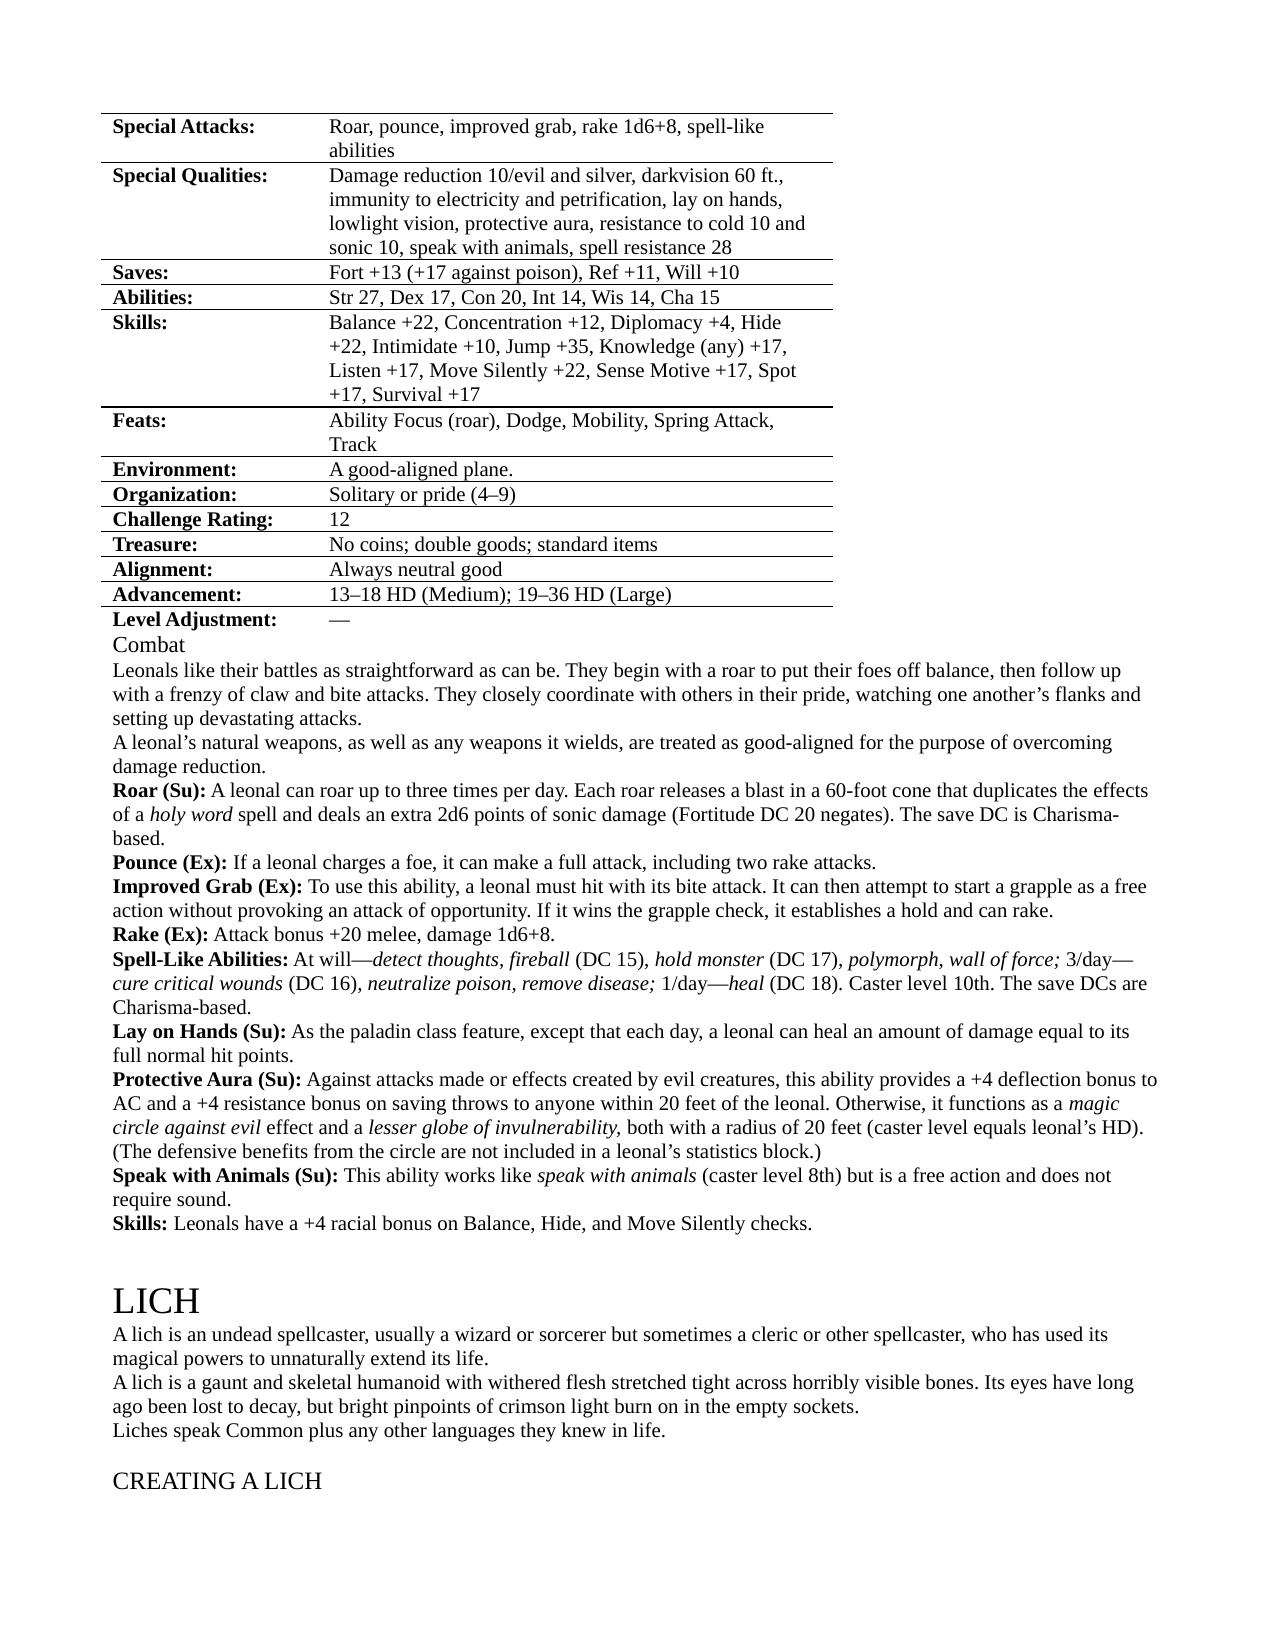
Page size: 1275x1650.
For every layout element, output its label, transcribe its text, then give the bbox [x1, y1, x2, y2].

table_cell A good-aligned plane. [318, 457, 832, 481]
table_cell Special Attacks: [101, 114, 318, 162]
table_cell Organization: [101, 482, 318, 506]
text Rake (Ex): Attack bonus +20 melee, damage 1d6+8. [112, 922, 1162, 946]
text LICH [112, 1278, 1162, 1321]
table_cell Solitary or pride (4–9) [318, 482, 832, 506]
text Combat [112, 631, 1162, 658]
table_cell Fort +13 (+17 against poison), Ref +11, Will +10 [318, 260, 832, 284]
table_cell Balance +22, Concentration +12, Diplomacy +4, Hide +22, Intimidate +10, Jump +35, Knowledge (any) +17, Listen +17, Move Silently +22, Sense Motive +17, Spot +17, Survival +17 [318, 310, 832, 406]
table_cell Roar, pounce, improved grab, rake 1d6+8, spell-like abilities [318, 114, 832, 162]
text Speak with Animals (Su): This ability works like speak with animals (caster level 8th) but is a free action and does not require sound. [112, 1163, 1162, 1211]
table_cell 13–18 HD (Medium); 19–36 HD (Large) [318, 582, 832, 606]
text Protective Aura (Su): Against attacks made or effects created by evil creatures, this ability provides a +4 deflection bonus to AC and a +4 resistance bonus on saving throws to anyone within 20 feet of the leonal. Otherwise, it functions as a magic circle against evil effect and a lesser globe of invulnerability, both with a radius of 20 feet (caster level equals leonal’s HD). (The defensive benefits from the circle are not included in a leonal’s statistics block.) [112, 1067, 1162, 1163]
text Pounce (Ex): If a leonal charges a foe, it can make a full attack, including two rake attacks. [112, 850, 1162, 874]
table_cell Challenge Rating: [101, 507, 318, 531]
table_cell Str 27, Dex 17, Con 20, Int 14, Wis 14, Cha 15 [318, 285, 832, 309]
table_cell 12 [318, 507, 832, 531]
text Skills: Leonals have a +4 racial bonus on Balance, Hide, and Move Silently checks. [112, 1211, 1162, 1235]
table_cell Skills: [101, 310, 318, 406]
table_cell Level Adjustment: [101, 607, 318, 631]
table_cell Damage reduction 10/evil and silver, darkvision 60 ft., immunity to electricity and petrification, lay on hands, lowlight vision, protective aura, resistance to cold 10 and sonic 10, speak with animals, spell resistance 28 [318, 163, 832, 259]
table_cell — [318, 607, 832, 631]
table_cell Treasure: [101, 532, 318, 556]
text Liches speak Common plus any other languages they knew in life. [112, 1418, 1162, 1442]
text Lay on Hands (Su): As the paladin class feature, except that each day, a leonal can heal an amount of damage equal to its full normal hit points. [112, 1019, 1162, 1067]
table_cell Saves: [101, 260, 318, 284]
table_cell Alignment: [101, 557, 318, 581]
table_cell Abilities: [101, 285, 318, 309]
table_cell No coins; double goods; standard items [318, 532, 832, 556]
table_cell Environment: [101, 457, 318, 481]
text Leonals like their battles as straightforward as can be. They begin with a roar to put their foes off balance, then follow up with a frenzy of claw and bite attacks. They closely coordinate with others in their pride, watching one another’s flanks and setting up devastating attacks. [112, 658, 1162, 730]
table_cell Feats: [101, 408, 318, 456]
text Spell-Like Abilities: At will—detect thoughts, fireball (DC 15), hold monster (DC 17), polymorph, wall of force; 3/day—cure critical wounds (DC 16), neutralize poison, remove disease; 1/day—heal (DC 18). Caster level 10th. The save DCs are Charisma-based. [112, 946, 1162, 1019]
text CREATING A LICH [112, 1466, 1162, 1494]
text A leonal’s natural weapons, as well as any weapons it wields, are treated as good-aligned for the purpose of overcoming damage reduction. [112, 730, 1162, 778]
table_cell Always neutral good [318, 557, 832, 581]
text A lich is an undead spellcaster, usually a wizard or sorcerer but sometimes a cleric or other spellcaster, who has used its magical powers to unnaturally extend its life. [112, 1321, 1162, 1369]
text A lich is a gaunt and skeletal humanoid with withered flesh stretched tight across horribly visible bones. Its eyes have long ago been lost to decay, but bright pinpoints of crimson light burn on in the empty sockets. [112, 1369, 1162, 1418]
table_cell Advancement: [101, 582, 318, 606]
table_cell Ability Focus (roar), Dodge, Mobility, Spring Attack, Track [318, 408, 832, 456]
text Roar (Su): A leonal can roar up to three times per day. Each roar releases a blast in a 60-foot cone that duplicates the effects of a holy word spell and deals an extra 2d6 points of sonic damage (Fortitude DC 20 negates). The save DC is Charisma-based. [112, 778, 1162, 850]
table_cell Special Qualities: [101, 163, 318, 259]
text Improved Grab (Ex): To use this ability, a leonal must hit with its bite attack. It can then attempt to start a grapple as a free action without provoking an attack of opportunity. If it wins the grapple check, it establishes a hold and can rake. [112, 874, 1162, 922]
